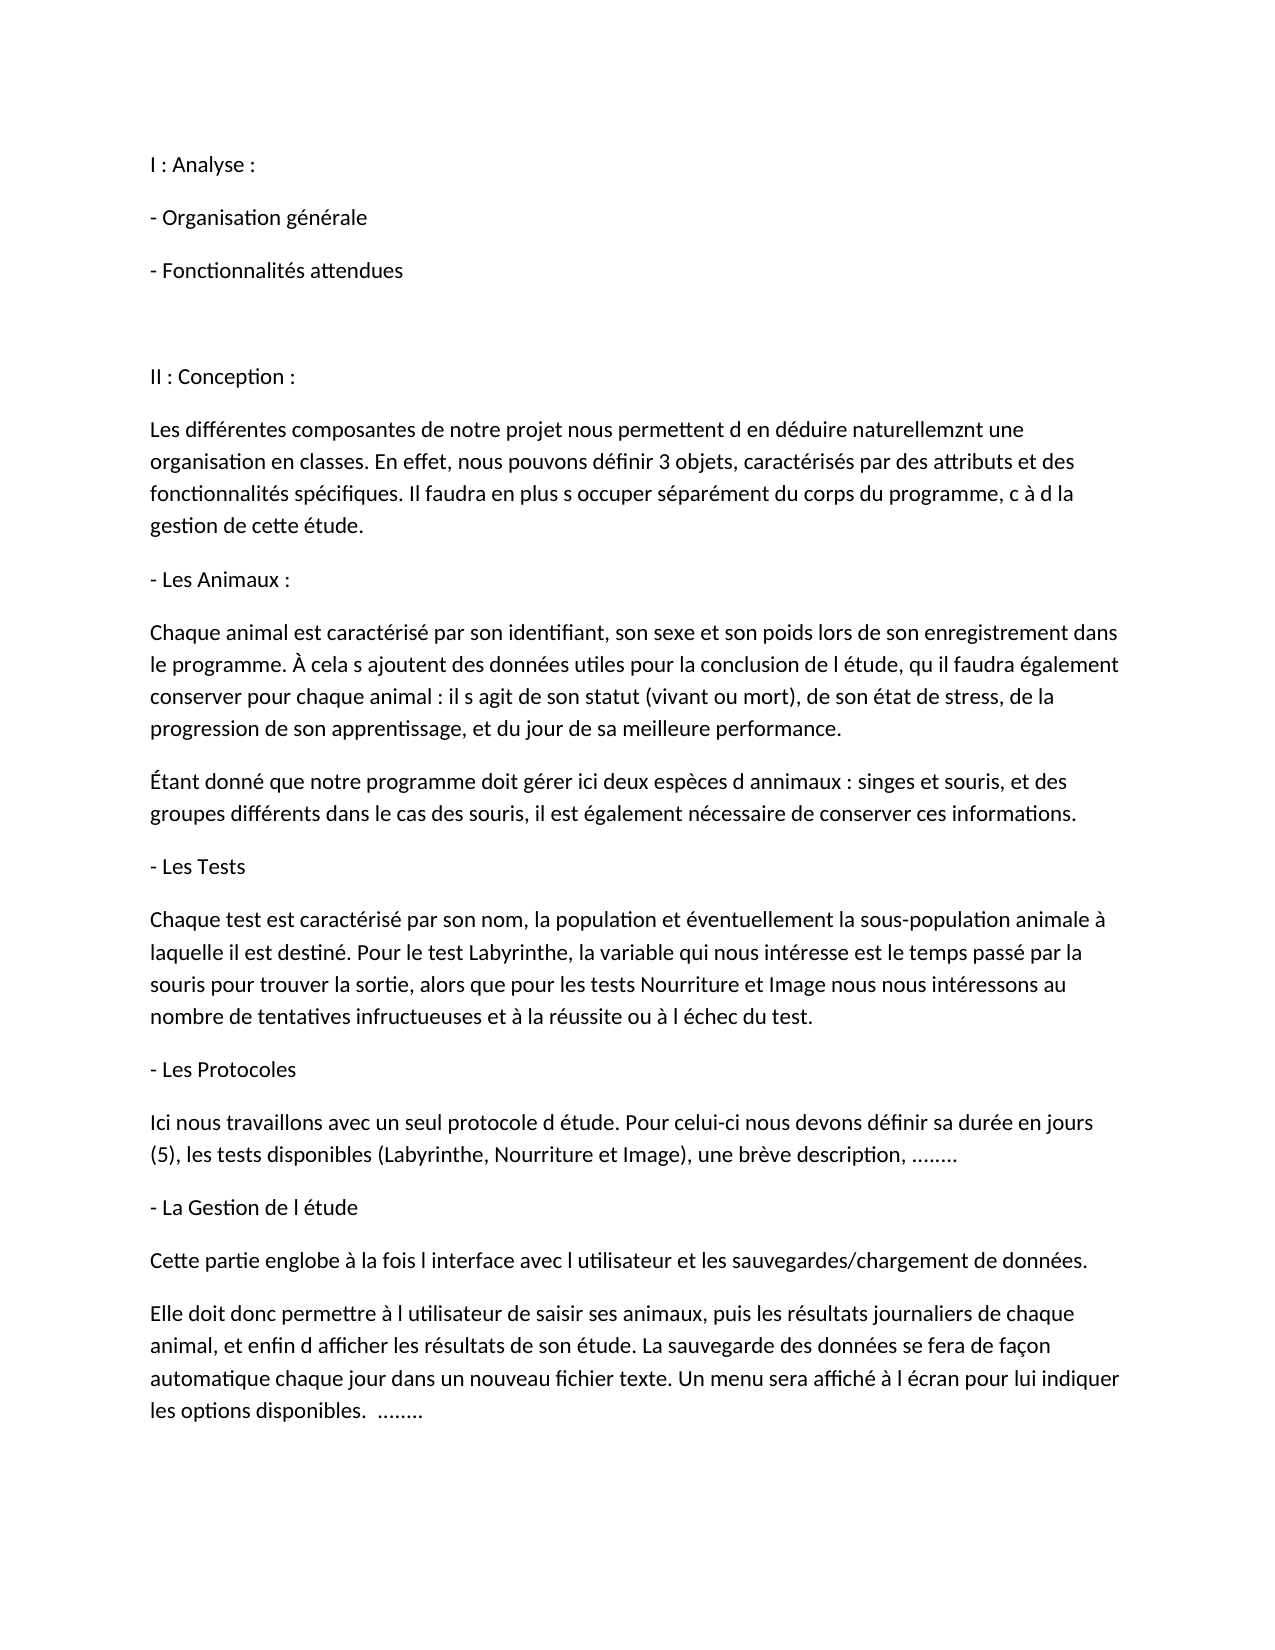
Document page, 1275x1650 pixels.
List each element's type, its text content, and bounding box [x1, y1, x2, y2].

text - Les Tests [150, 852, 1125, 881]
text Les différentes composantes de notre projet nous permettent d en déduire naturellemznt une organisation en classes. En effet, nous pouvons définir 3 objets, caractérisés par des attributs et des fonctionnalités spécifiques. Il faudra en plus s occuper séparément du corps du programme, c à d la gestion de cette étude. [150, 415, 1125, 540]
text Étant donné que notre programme doit gérer ici deux espèces d annimaux : singes et souris, et des groupes différents dans le cas des souris, il est également nécessaire de conserver ces informations. [150, 767, 1125, 827]
text I : Analyse : [150, 150, 1125, 178]
text Chaque animal est caractérisé par son identifiant, son sexe et son poids lors de son enregistrement dans le programme. À cela s ajoutent des données utiles pour la conclusion de l étude, qu il faudra également conserver pour chaque animal : il s agit de son statut (vivant ou mort), de son état de stress, de la progression de son apprentissage, et du jour de sa meilleure performance. [150, 618, 1125, 742]
text Chaque test est caractérisé par son nom, la population et éventuellement la sous-population animale à laquelle il est destiné. Pour le test Labyrinthe, la variable qui nous intéresse est le temps passé par la souris pour trouver la sortie, alors que pour les tests Nourriture et Image nous nous intéressons au nombre de tentatives infructueuses et à la réussite ou à l échec du test. [150, 906, 1125, 1030]
text II : Conception : [150, 362, 1125, 390]
text Ici nous travaillons avec un seul protocole d étude. Pour celui-ci nous devons définir sa durée en jours (5), les tests disponibles (Labyrinthe, Nourriture et Image), une brève description, ........ [150, 1108, 1125, 1168]
text Cette partie englobe à la fois l interface avec l utilisateur et les sauvegardes/chargement de données. [150, 1246, 1125, 1274]
text - Fonctionnalités attendues [150, 256, 1125, 284]
text - La Gestion de l étude [150, 1193, 1125, 1221]
text - Les Animaux : [150, 565, 1125, 593]
text - Organisation générale [150, 203, 1125, 231]
text - Les Protocoles [150, 1055, 1125, 1083]
text Elle doit donc permettre à l utilisateur de saisir ses animaux, puis les résultats journaliers de chaque animal, et enfin d afficher les résultats de son étude. La sauvegarde des données se fera de façon automatique chaque jour dans un nouveau fichier texte. Un menu sera affiché à l écran pour lui indiquer les options disponibles. ........ [150, 1299, 1125, 1424]
